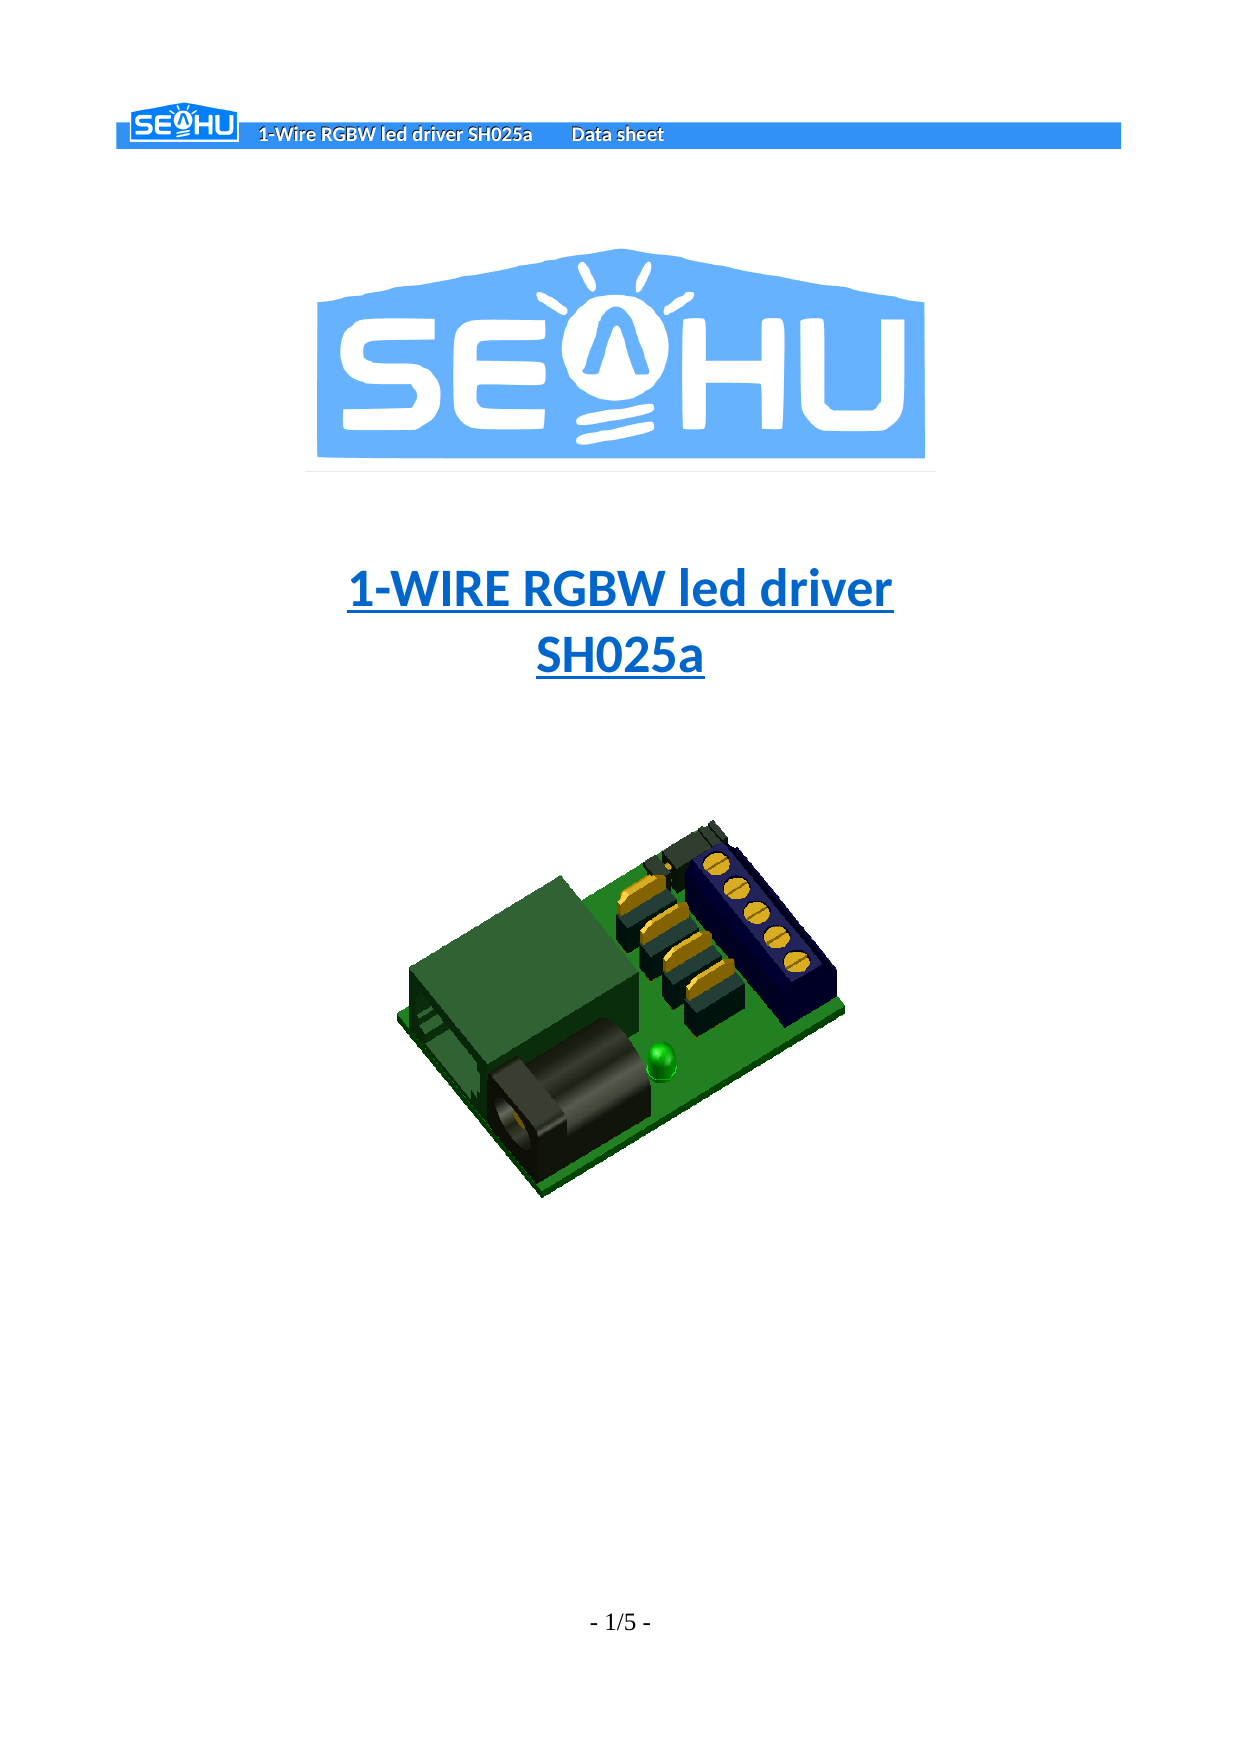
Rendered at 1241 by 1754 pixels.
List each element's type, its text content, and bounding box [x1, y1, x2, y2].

text SH025a [118, 620, 1122, 686]
text 1-WIRE RGBW led driver [118, 554, 1122, 620]
picture [359, 812, 875, 1207]
picture [129, 101, 239, 142]
